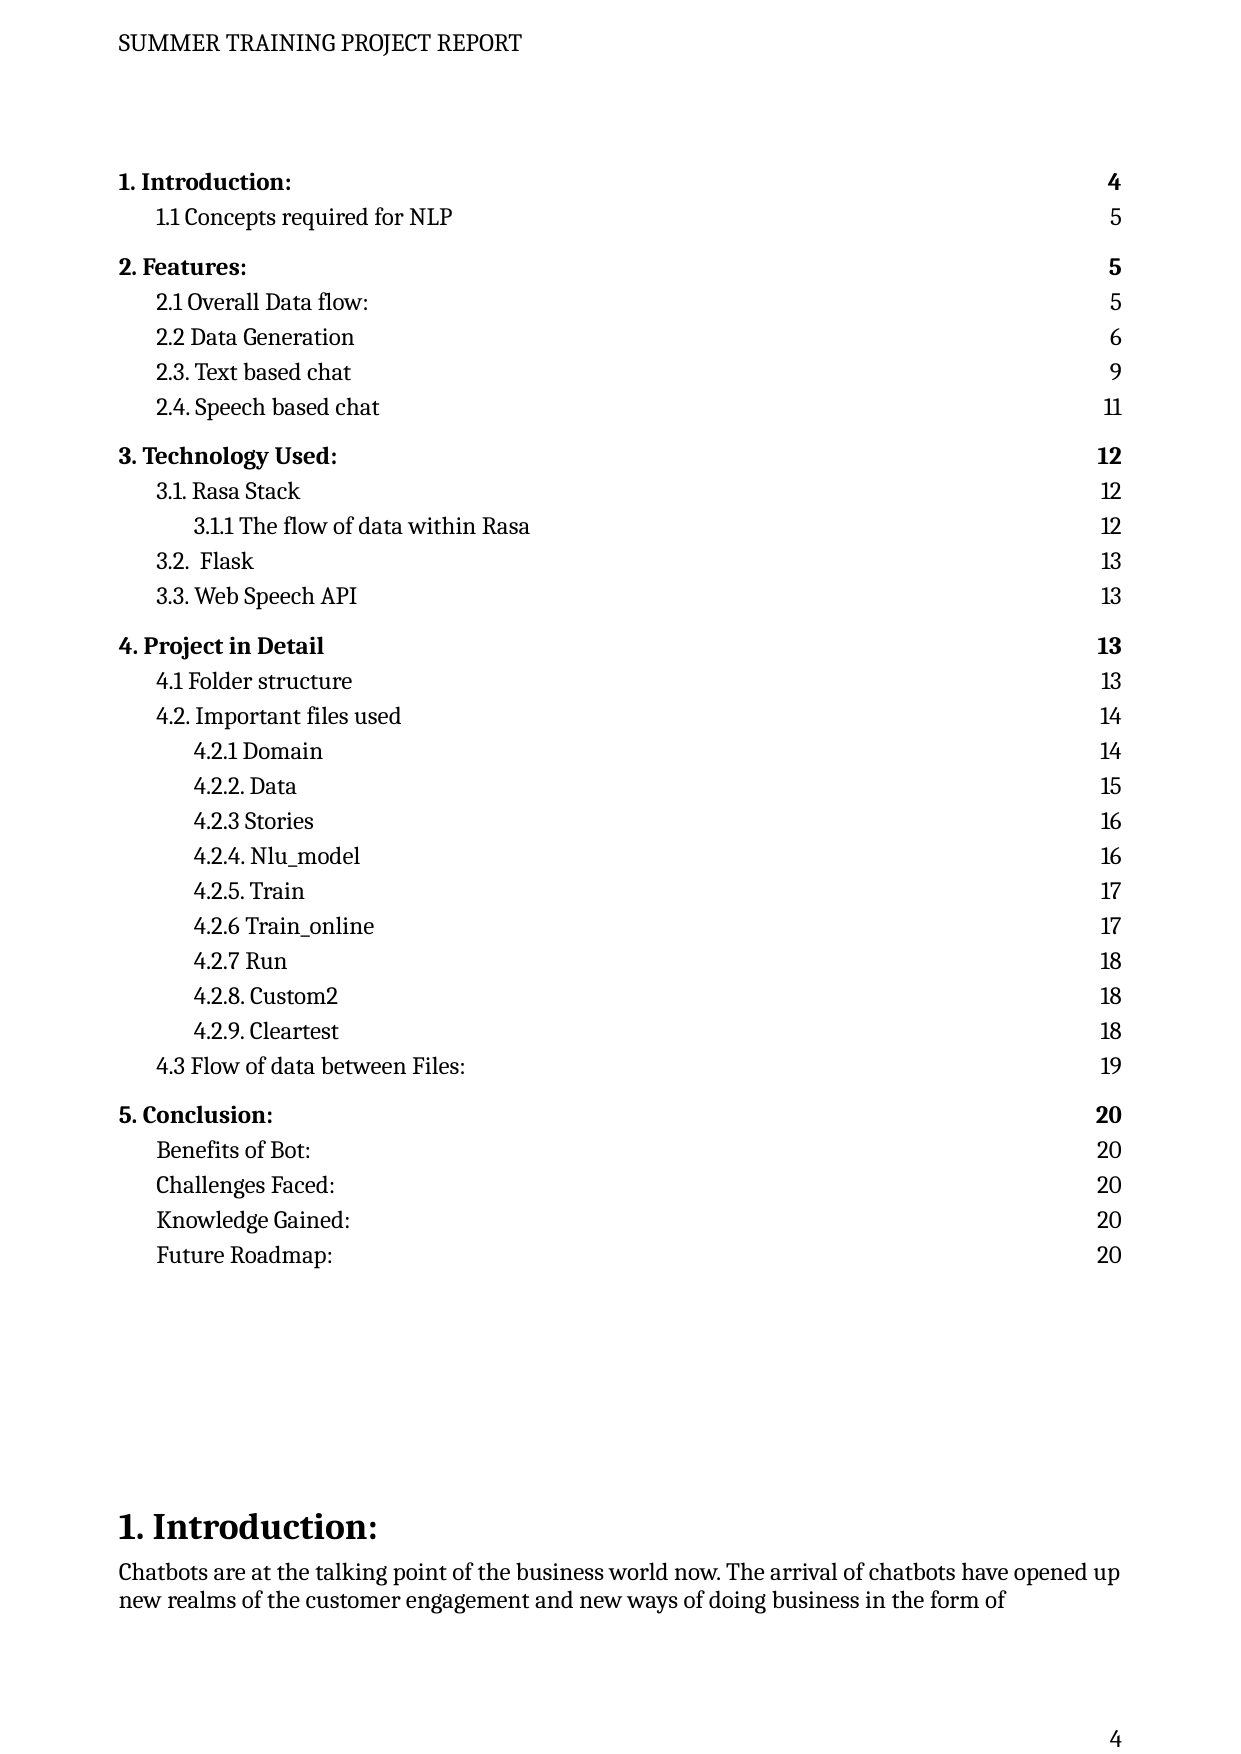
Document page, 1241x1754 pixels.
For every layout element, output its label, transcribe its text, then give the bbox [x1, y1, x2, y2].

text 4.3 Flow of data between Files: 19 [156, 1052, 1122, 1081]
text Future Roadmap: 20 [156, 1241, 1122, 1270]
text 4.2.4. Nlu_model 16 [193, 842, 1122, 871]
text 4.2.6 Train_online 17 [193, 912, 1122, 941]
text 4.2.2. Data 15 [193, 772, 1122, 801]
text 1.1 Concepts required for NLP 5 [156, 203, 1122, 232]
text 2.3. Text based chat 9 [156, 358, 1122, 386]
text Challenges Faced: 20 [156, 1171, 1122, 1200]
text 2. Features: 5 [118, 253, 1122, 281]
text 4.1 Folder structure 13 [156, 667, 1122, 696]
text 5. Conclusion: 20 [118, 1101, 1122, 1130]
text 2.2 Data Generation 6 [156, 323, 1122, 351]
text 3.2. Flask 13 [156, 547, 1122, 576]
text 4.2.1 Domain 14 [193, 737, 1122, 766]
text 4.2.9. Cleartest 18 [193, 1017, 1122, 1046]
text 3. Technology Used: 12 [118, 442, 1122, 471]
text 3.3. Web Speech API 13 [156, 582, 1122, 611]
text 4.2.3 Stories 16 [193, 807, 1122, 836]
text 4. Project in Detail 13 [118, 632, 1122, 661]
text 4.2.8. Custom2 18 [193, 982, 1122, 1011]
text 4.2. Important files used 14 [156, 702, 1122, 731]
text Benefits of Bot: 20 [156, 1136, 1122, 1165]
text 1. Introduction: 4 [118, 168, 1122, 197]
text Knowledge Gained: 20 [156, 1206, 1122, 1235]
text Chatbots are at the talking point of the business world now. The arrival of chatbots have opened up new realms of the customer engagement and new ways of doing business in the form of [118, 1557, 1122, 1615]
text 2.1 Overall Data flow: 5 [156, 288, 1122, 316]
text 2.4. Speech based chat 11 [156, 393, 1122, 421]
text 3.1.1 The flow of data within Rasa 12 [193, 512, 1122, 541]
text 3.1. Rasa Stack 12 [156, 477, 1122, 506]
subtitle 1. Introduction: [118, 1506, 1122, 1549]
text 4.2.5. Train 17 [193, 877, 1122, 906]
text 4.2.7 Run 18 [193, 947, 1122, 976]
